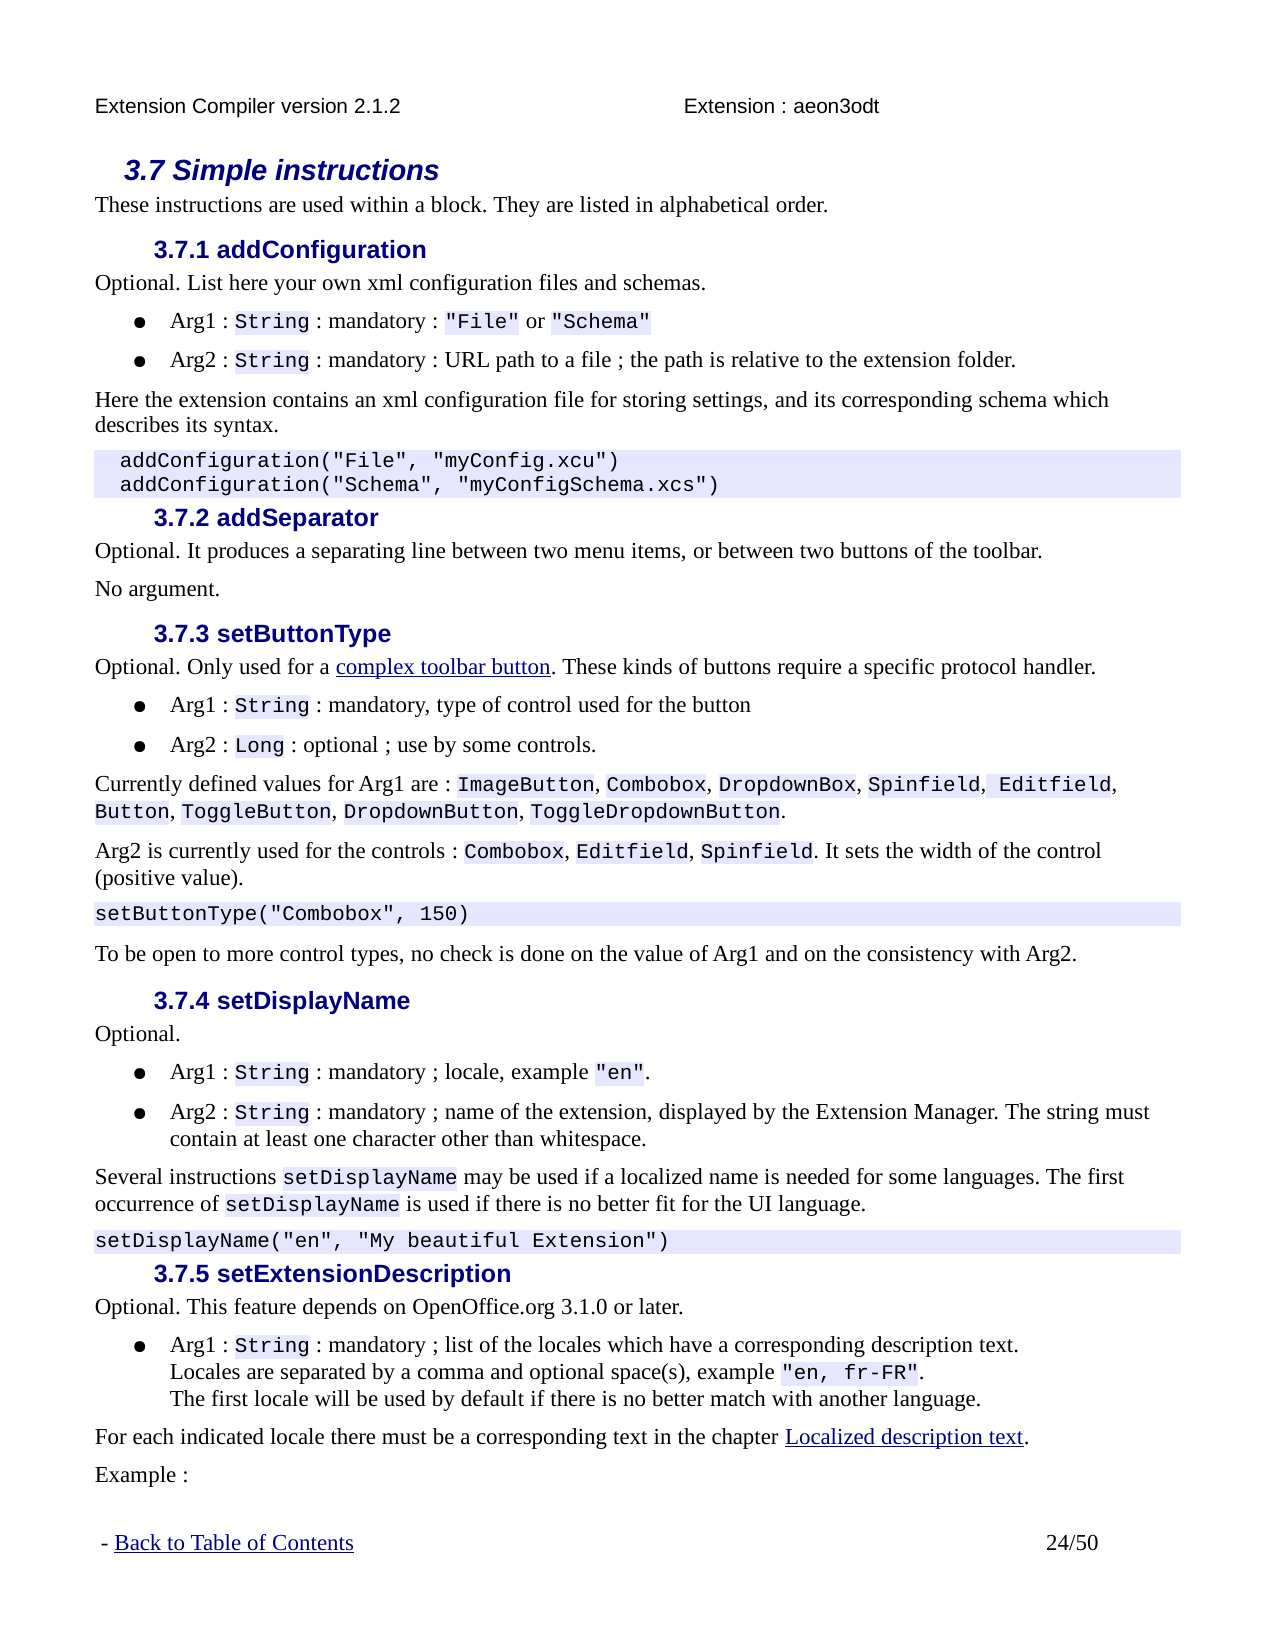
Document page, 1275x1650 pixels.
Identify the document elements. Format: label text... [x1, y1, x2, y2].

list Arg1 : String : mandatory ; locale, example "en". [132, 1059, 1181, 1086]
text No argument. [94, 576, 1181, 602]
text These instructions are used within a block. They are listed in alphabetical order. [94, 192, 1181, 217]
text Optional. It produces a separating line between two menu items, or between two buttons of the toolbar. [94, 538, 1181, 564]
text Currently defined values for Arg1 are : ImageButton, Combobox, DropdownBox, Spinfield, Editfield, Button, ToggleButton, DropdownButton, ToggleDropdownButton. [94, 771, 1181, 825]
list Arg1 : String : mandatory : "File" or "Schema" [132, 308, 1181, 335]
text addConfiguration("File", "myConfig.xcu") [94, 450, 1181, 474]
list Arg1 : String : mandatory, type of control used for the button [132, 692, 1181, 719]
text Optional. This feature depends on OpenOffice.org 3.1.0 or later. [94, 1294, 1181, 1319]
list Arg2 : String : mandatory : URL path to a file ; the path is relative to the extension folder. [132, 347, 1181, 374]
text Optional. List here your own xml configuration files and schemas. [94, 270, 1181, 295]
text setButtonType("Combobox", 150) [94, 902, 1181, 926]
subtitle Simple instructions [124, 153, 1181, 186]
text Several instructions setDisplayName may be used if a localized name is needed for some languages. The first occurrence of setDisplayName is used if there is no better fit for the UI language. [94, 1163, 1181, 1217]
text Example : [94, 1462, 1181, 1487]
text Optional. Only used for a complex toolbar button. These kinds of buttons require a specific protocol handler. [94, 654, 1181, 679]
list Arg2 : Long : optional ; use by some controls. [132, 732, 1181, 758]
subtitle addConfiguration [153, 236, 1181, 264]
text addConfiguration("Schema", "myConfigSchema.xcs") [94, 474, 1181, 498]
text For each indicated locale there must be a corresponding text in the chapter Localized description text. [94, 1424, 1181, 1449]
text Here the extension contains an xml configuration file for storing settings, and its corresponding schema which describes its syntax. [94, 387, 1181, 438]
subtitle setButtonType [153, 620, 1181, 648]
subtitle setExtensionDescription [153, 1260, 1181, 1288]
list Arg2 : String : mandatory ; name of the extension, displayed by the Extension Manager. The string must contain at least one character other than whitespace. [132, 1098, 1181, 1151]
text Optional. [94, 1021, 1181, 1047]
text Arg2 is currently used for the controls : Combobox, Editfield, Spinfield. It sets the width of the control (positive value). [94, 837, 1181, 890]
text To be open to more control types, no check is done on the value of Arg1 and on the consistency with Arg2. [94, 941, 1181, 967]
subtitle setDisplayName [153, 987, 1181, 1015]
text setDisplayName("en", "My beautiful Extension") [94, 1230, 1181, 1254]
subtitle addSeparator [153, 504, 1181, 532]
list Arg1 : String : mandatory ; list of the locales which have a corresponding description text. Locales are separated by a comma and optional space(s), example "en, fr-FR". The first locale will be used by default if there is no better match with another language. [132, 1332, 1181, 1411]
